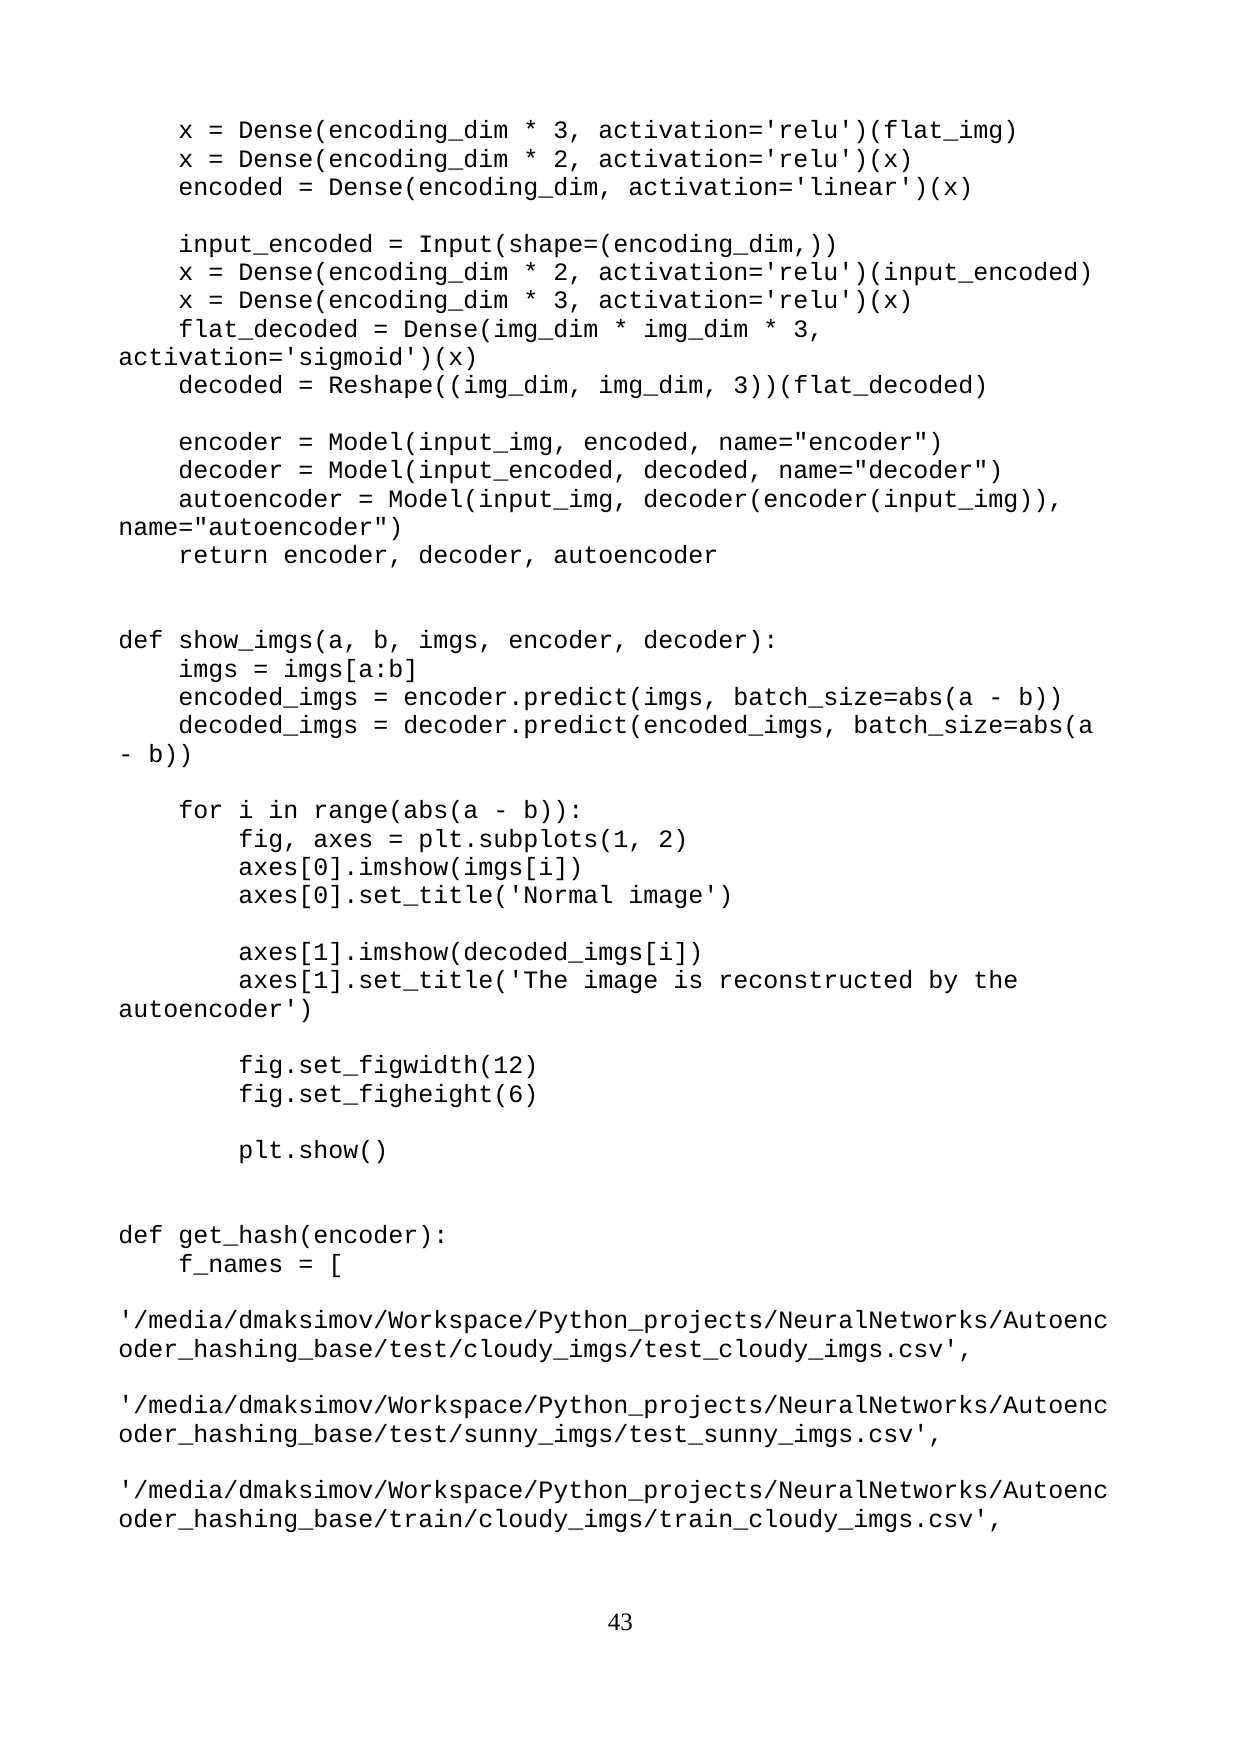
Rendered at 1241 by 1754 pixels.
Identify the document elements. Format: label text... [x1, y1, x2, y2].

text x = Dense(encoding_dim * 3, activation='relu')(flat_img) x = Dense(encoding_dim * 2, activation='relu')(x) encoded = Dense(encoding_dim, activation='linear')(x) input_encoded = Input(shape=(encoding_dim,)) x = Dense(encoding_dim * 2, activation='relu')(input_encoded) x = Dense(encoding_dim * 3, activation='relu')(x) flat_decoded = Dense(img_dim * img_dim * 3, activation='sigmoid')(x) decoded = Reshape((img_dim, img_dim, 3))(flat_decoded) encoder = Model(input_img, encoded, name="encoder") decoder = Model(input_encoded, decoded, name="decoder") autoencoder = Model(input_img, decoder(encoder(input_img)), name="autoencoder") return encoder, decoder, autoencoder def show_imgs(a, b, imgs, encoder, decoder): imgs = imgs[a:b] encoded_imgs = encoder.predict(imgs, batch_size=abs(a - b)) decoded_imgs = decoder.predict(encoded_imgs, batch_size=abs(a - b)) for i in range(abs(a - b)): fig, axes = plt.subplots(1, 2) axes[0].imshow(imgs[i]) axes[0].set_title('Normal image') axes[1].imshow(decoded_imgs[i]) axes[1].set_title('The image is reconstructed by the autoencoder') fig.set_figwidth(12) fig.set_figheight(6) plt.show() def get_hash(encoder): f_names = [ '/media/dmaksimov/Workspace/Python_projects/NeuralNetworks/Autoencoder_hashing_base/test/cloudy_imgs/test_cloudy_imgs.csv', '/media/dmaksimov/Workspace/Python_projects/NeuralNetworks/Autoencoder_hashing_base/test/sunny_imgs/test_sunny_imgs.csv', '/media/dmaksimov/Workspace/Python_projects/NeuralNetworks/Autoencoder_hashing_base/train/cloudy_imgs/train_cloudy_imgs.csv', [118, 118, 1122, 1563]
